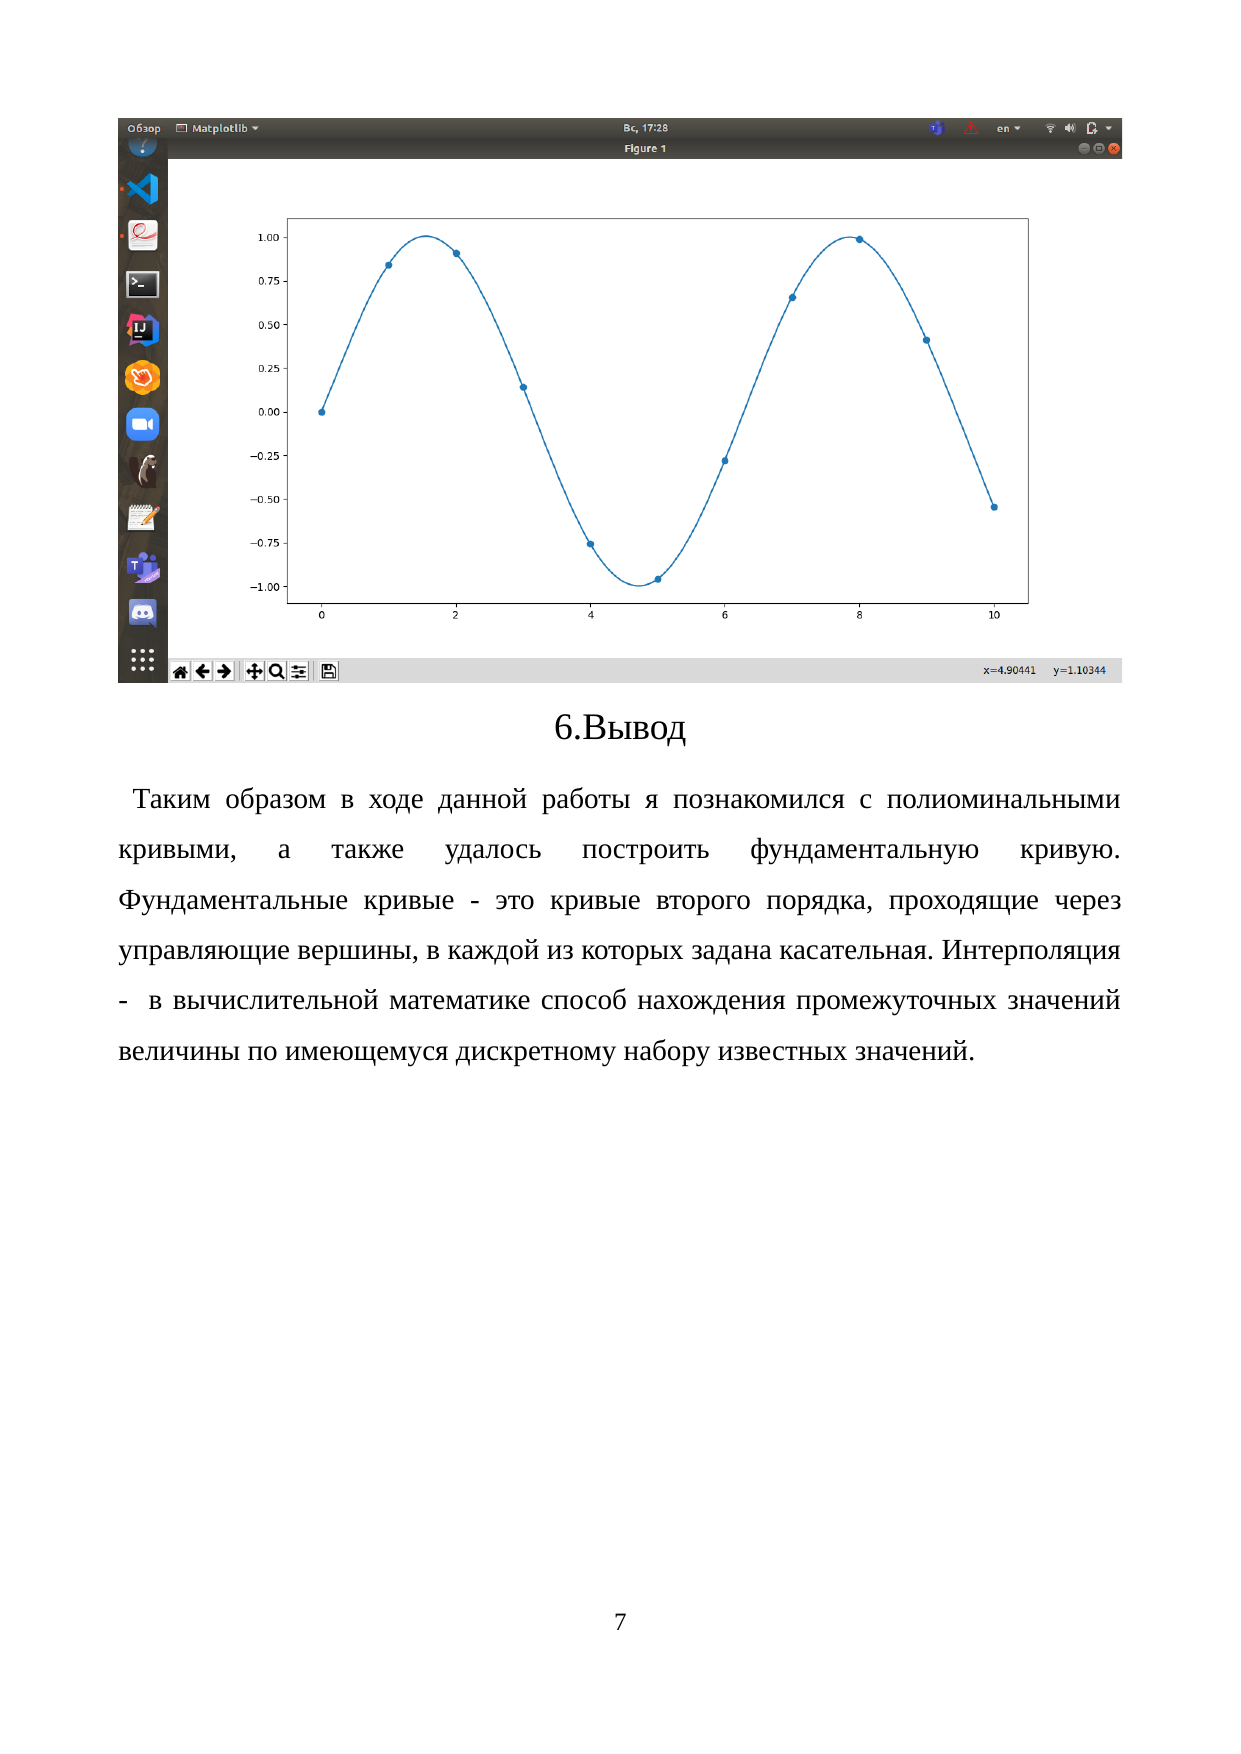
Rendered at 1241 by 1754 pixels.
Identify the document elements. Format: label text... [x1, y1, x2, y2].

text Таким образом в ходе данной работы я познакомился с полиоминальными кривыми, а также удалось построить фундаментальную кривую. Фундаментальные кривые - это кривые второго порядка, проходящие через управляющие вершины, в каждой из которых задана касательная. Интерполяция - в вычислительной математике способ нахождения промежуточных значений величины по имеющемуся дискретному набору известных значений. [118, 781, 1122, 1066]
subtitle 6.Вывод [118, 683, 1122, 747]
picture [118, 118, 1123, 683]
